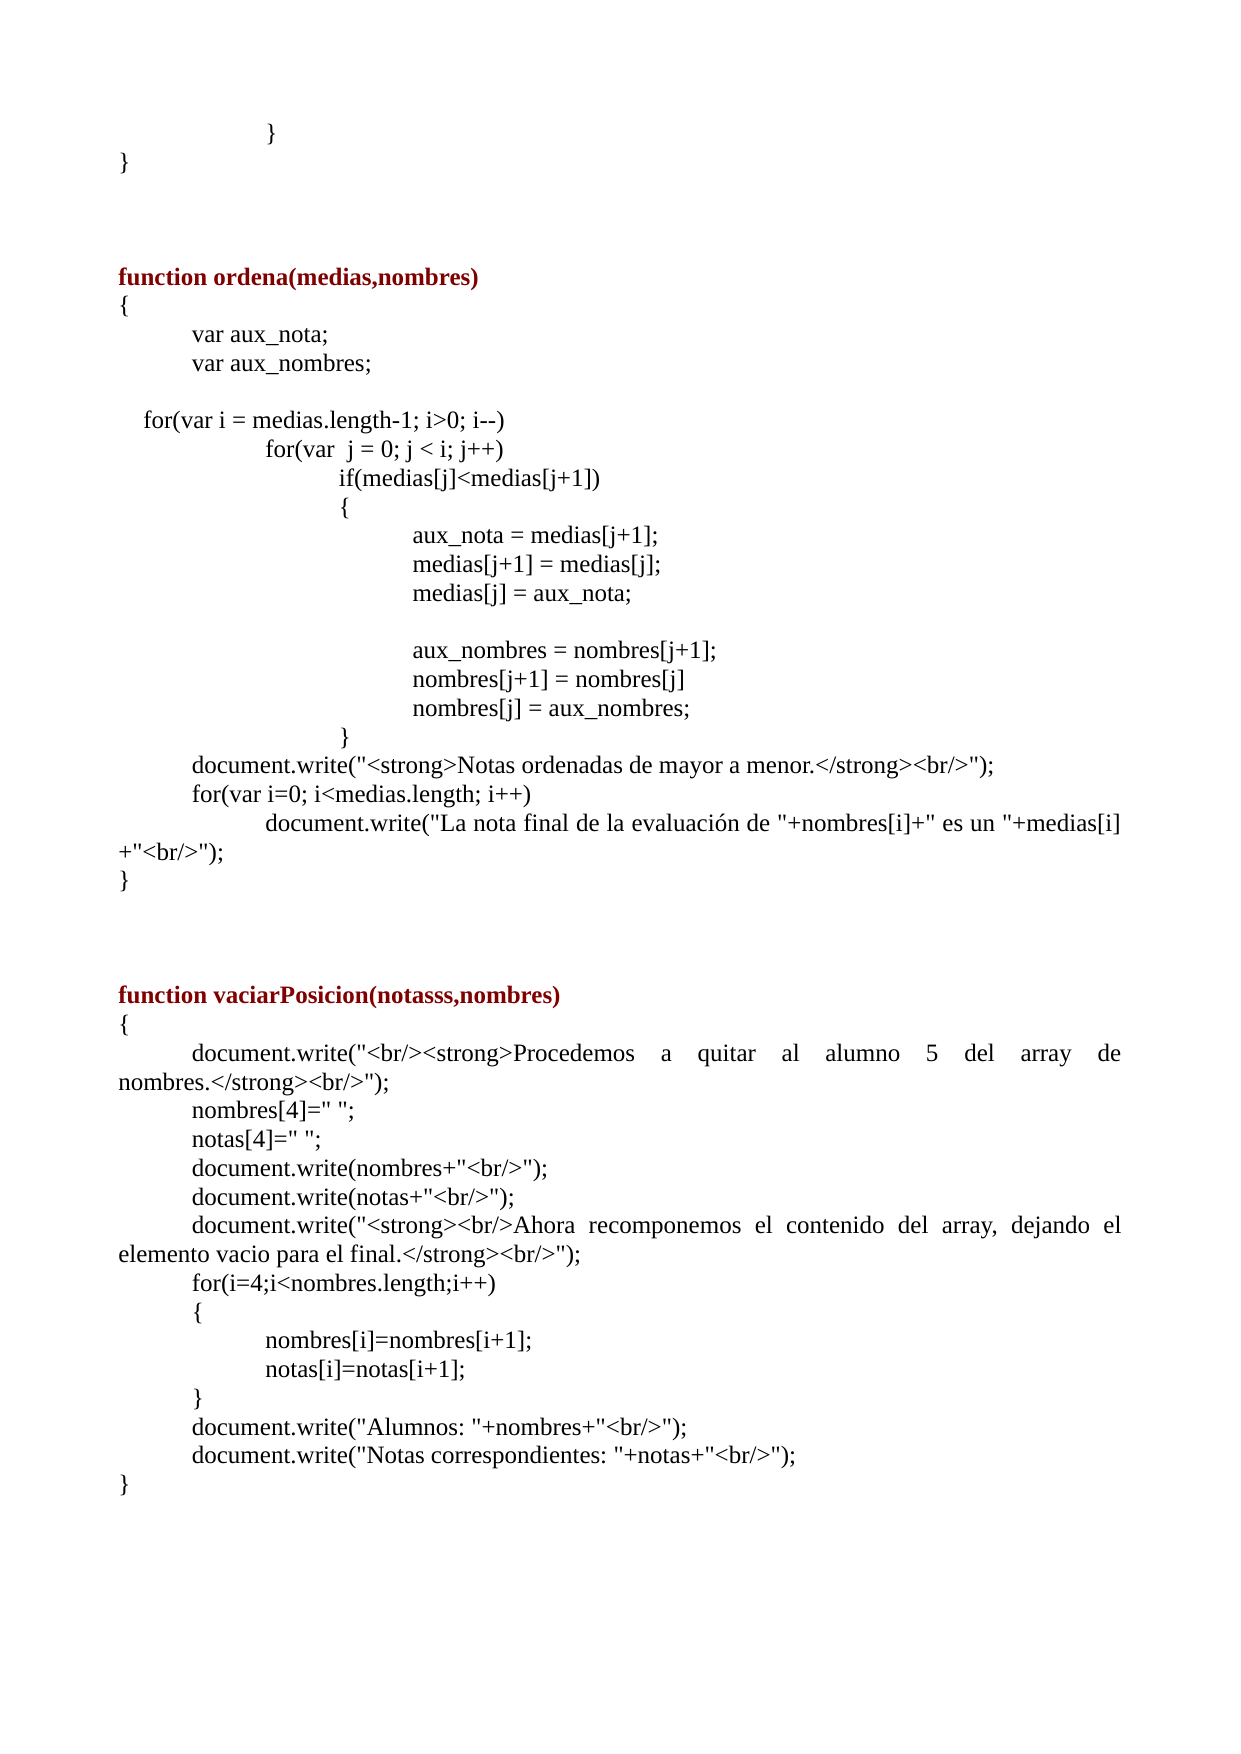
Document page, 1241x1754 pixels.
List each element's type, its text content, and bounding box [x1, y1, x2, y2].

text } [118, 147, 1122, 176]
text } [118, 722, 1122, 751]
text function vaciarPosicion(notasss,nombres) [118, 981, 1122, 1009]
text aux_nombres = nombres[j+1]; [118, 636, 1122, 664]
text document.write("Alumnos: "+nombres+"<br/>"); [118, 1412, 1122, 1441]
text document.write("<strong><br/>Ahora recomponemos el contenido del array, dejando el elemento vacio para el final.</strong><br/>"); [118, 1211, 1122, 1268]
text notas[4]=" "; [118, 1124, 1122, 1153]
text for(var j = 0; j < i; j++) [118, 434, 1122, 463]
text document.write("Notas correspondientes: "+notas+"<br/>"); [118, 1441, 1122, 1469]
text nombres[i]=nombres[i+1]; [118, 1326, 1122, 1354]
text } [118, 1469, 1122, 1498]
text nombres[j] = aux_nombres; [118, 693, 1122, 722]
text document.write(notas+"<br/>"); [118, 1182, 1122, 1211]
text nombres[4]=" "; [118, 1096, 1122, 1124]
text medias[j+1] = medias[j]; [118, 549, 1122, 578]
text nombres[j+1] = nombres[j] [118, 664, 1122, 693]
text { [118, 1297, 1122, 1326]
text document.write("La nota final de la evaluación de "+nombres[i]+" es un "+medias[i]+"<br/>"); [118, 808, 1122, 866]
text for(var i = medias.length-1; i>0; i--) [118, 406, 1122, 434]
text document.write("<br/><strong>Procedemos a quitar al alumno 5 del array de nombres.</strong><br/>"); [118, 1038, 1122, 1096]
text medias[j] = aux_nota; [118, 578, 1122, 607]
text } [118, 1383, 1122, 1412]
text if(medias[j]<medias[j+1]) [118, 463, 1122, 492]
text for(var i=0; i<medias.length; i++) [118, 779, 1122, 808]
text for(i=4;i<nombres.length;i++) [118, 1268, 1122, 1297]
text var aux_nota; [118, 319, 1122, 348]
text } [118, 866, 1122, 894]
text document.write("<strong>Notas ordenadas de mayor a menor.</strong><br/>"); [118, 751, 1122, 779]
text { [118, 291, 1122, 319]
text notas[i]=notas[i+1]; [118, 1354, 1122, 1383]
text aux_nota = medias[j+1]; [118, 521, 1122, 549]
text document.write(nombres+"<br/>"); [118, 1153, 1122, 1182]
text { [118, 1009, 1122, 1038]
text } [118, 118, 1122, 147]
text var aux_nombres; [118, 348, 1122, 377]
text { [118, 492, 1122, 521]
text function ordena(medias,nombres) [118, 262, 1122, 291]
